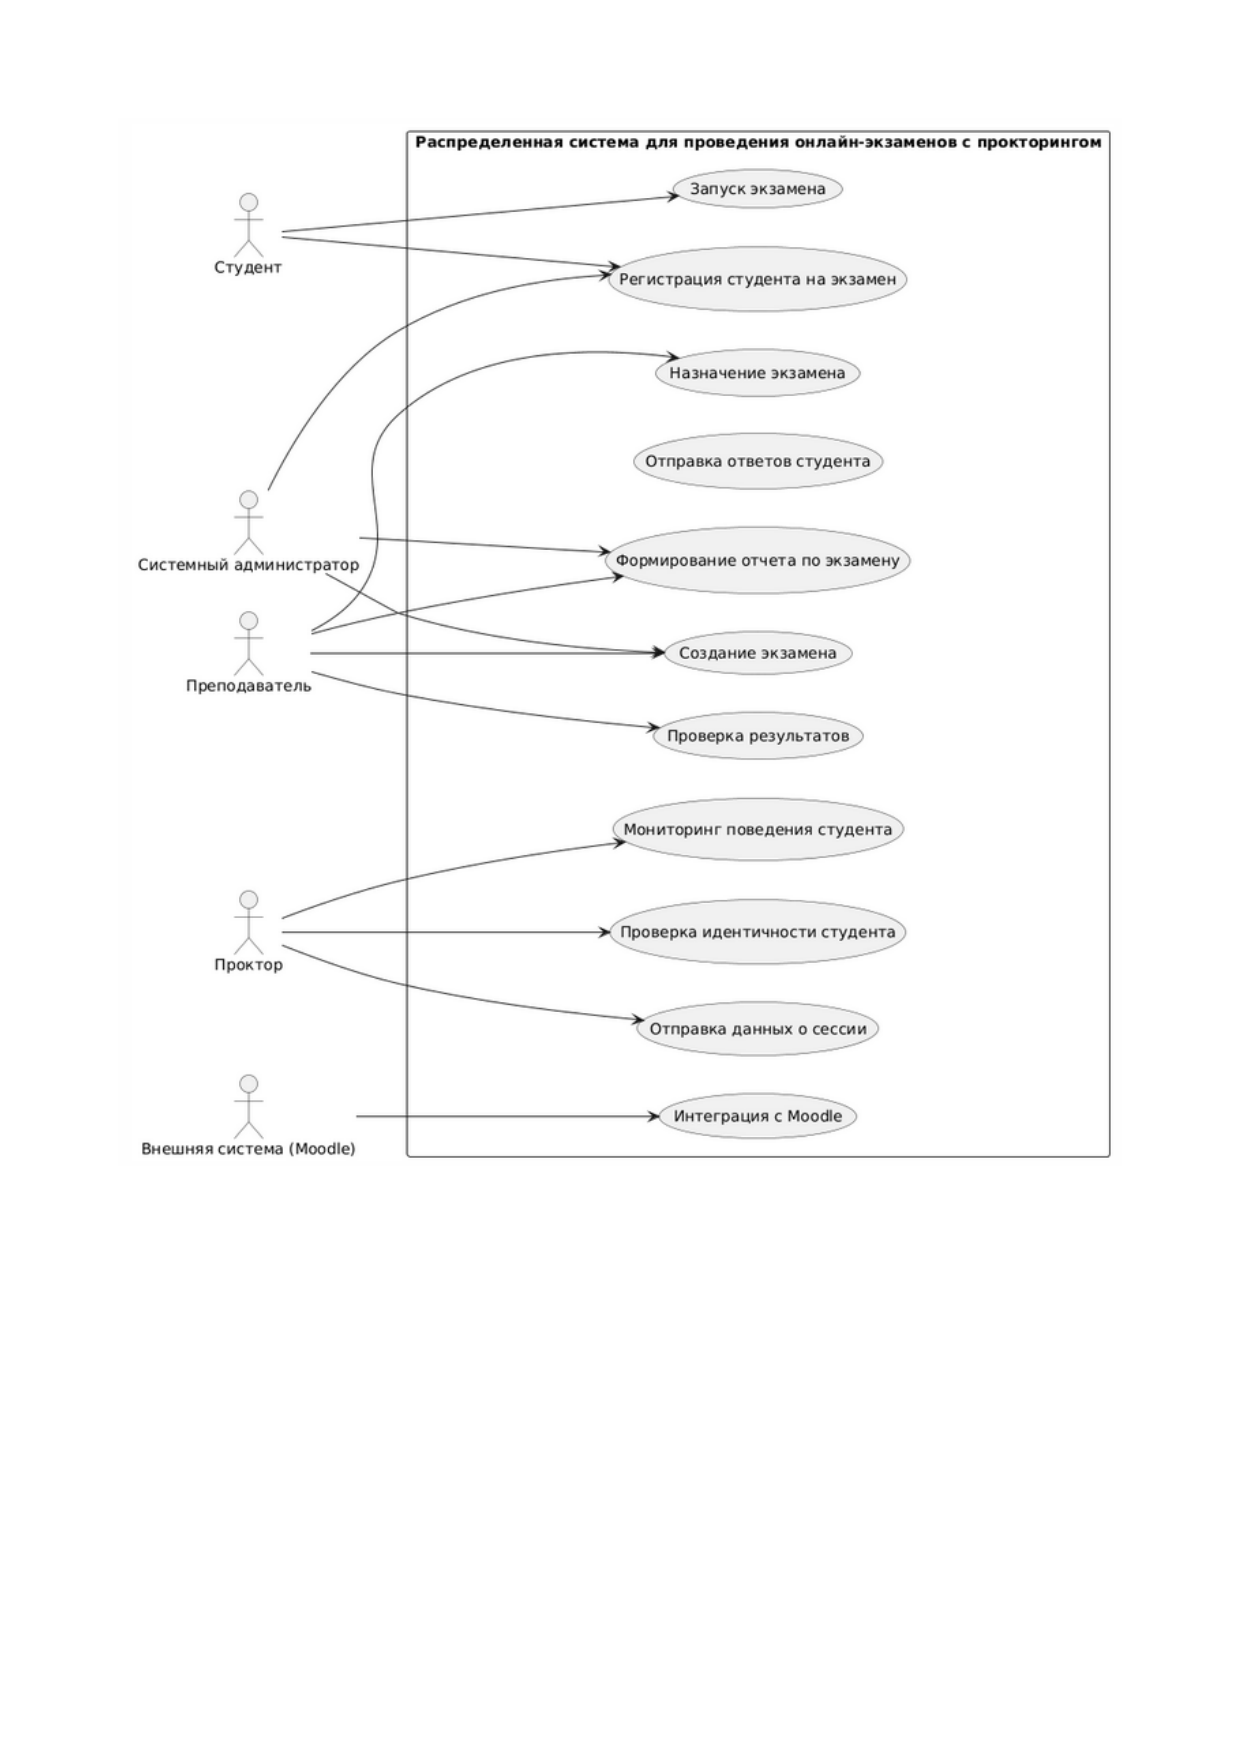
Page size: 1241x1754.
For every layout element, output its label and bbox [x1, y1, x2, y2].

picture [118, 118, 1123, 1166]
